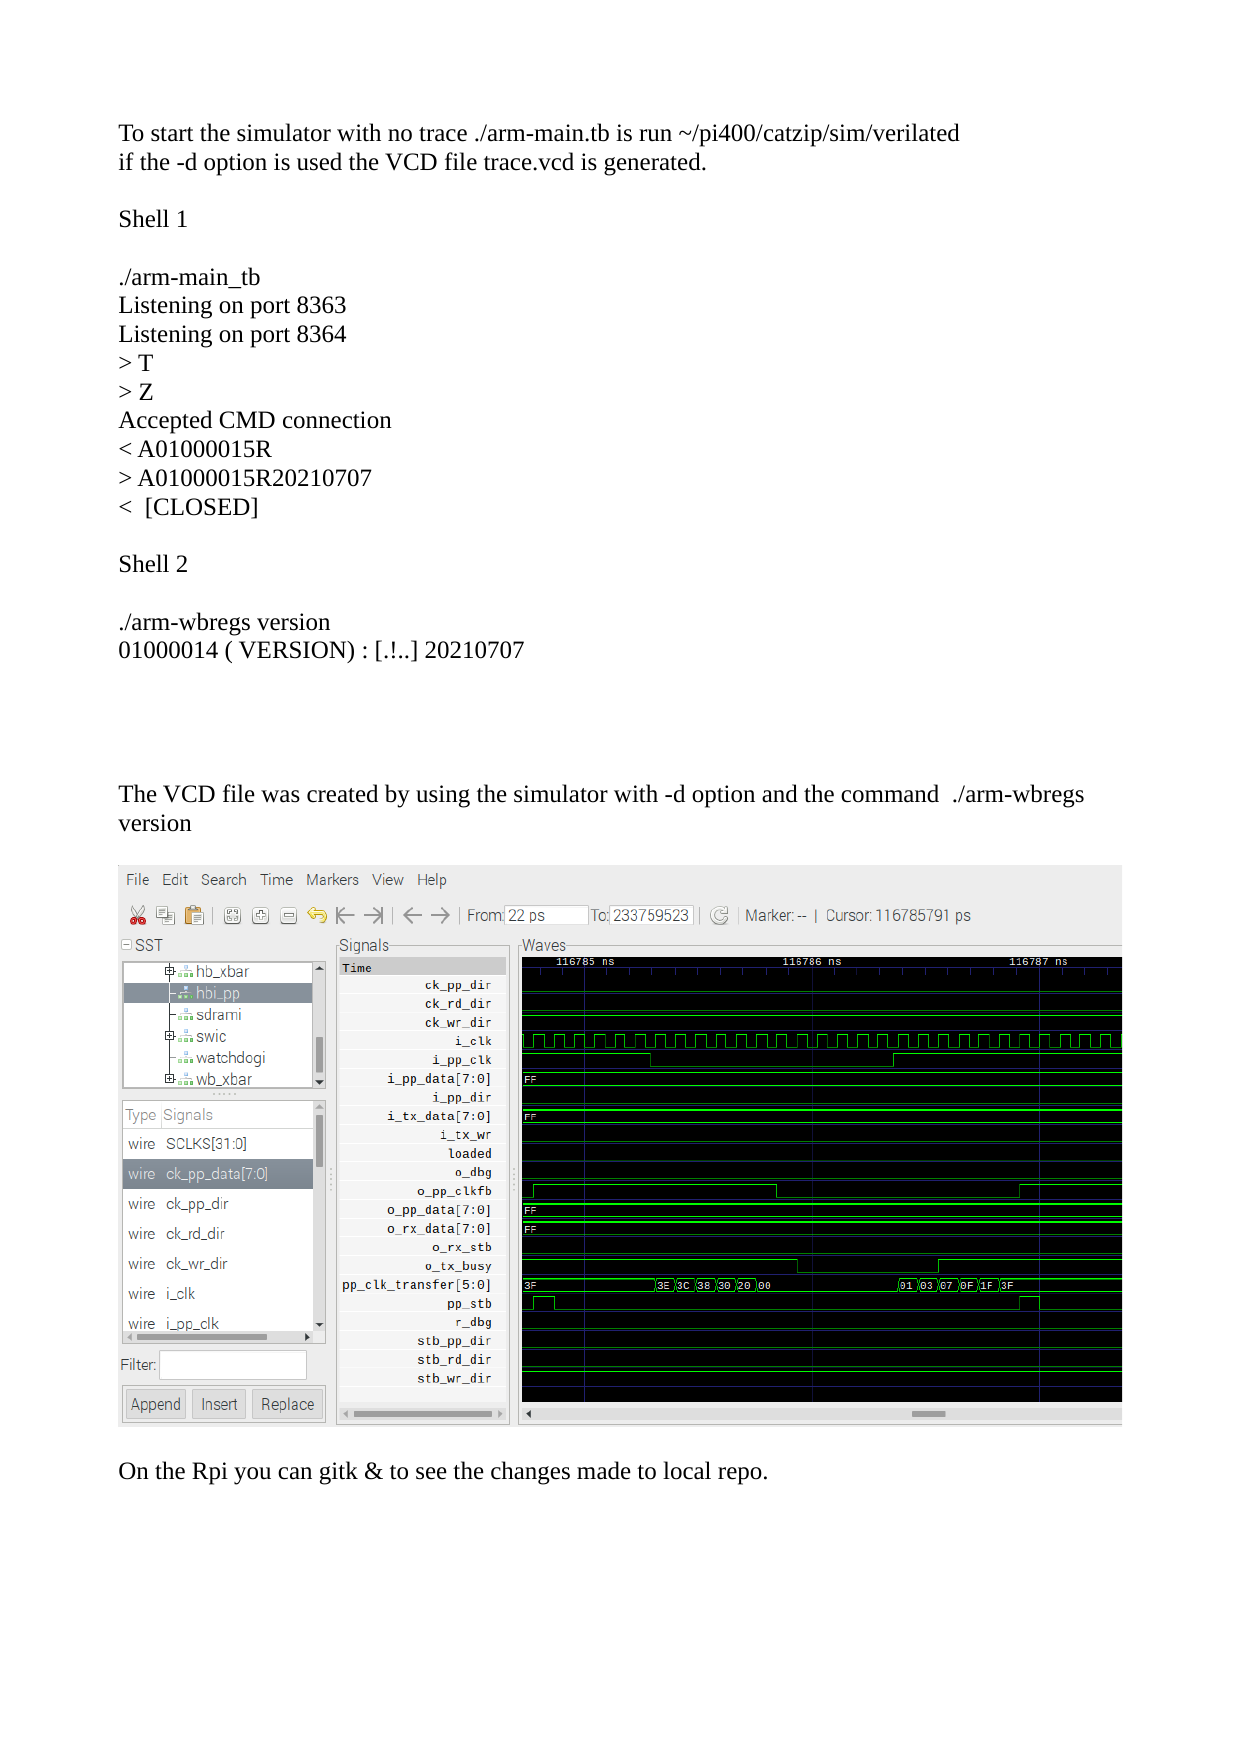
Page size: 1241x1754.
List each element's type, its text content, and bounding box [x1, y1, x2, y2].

text < A01000015R [118, 434, 1122, 463]
text ./arm-wbregs version [118, 607, 1122, 636]
text > A01000015R20210707 [118, 463, 1122, 492]
text Shell 1 [118, 204, 1122, 233]
text Listening on port 8363 [118, 291, 1122, 319]
text > T [118, 348, 1122, 377]
text < [CLOSED] [118, 492, 1122, 521]
text Accepted CMD connection [118, 406, 1122, 434]
text 01000014 ( VERSION) : [.!..] 20210707 [118, 636, 1122, 664]
picture [118, 865, 1123, 1427]
text ./arm-main_tb [118, 262, 1122, 291]
text if the -d option is used the VCD file trace.vcd is generated. [118, 147, 1122, 176]
text > Z [118, 377, 1122, 406]
text On the Rpi you can gitk & to see the changes made to local repo. [118, 1456, 1122, 1484]
text To start the simulator with no trace ./arm-main.tb is run ~/pi400/catzip/sim/verilated [118, 118, 1122, 147]
text Listening on port 8364 [118, 319, 1122, 348]
text The VCD file was created by using the simulator with -d option and the command ./arm-wbregs version [118, 779, 1122, 837]
text Shell 2 [118, 549, 1122, 578]
